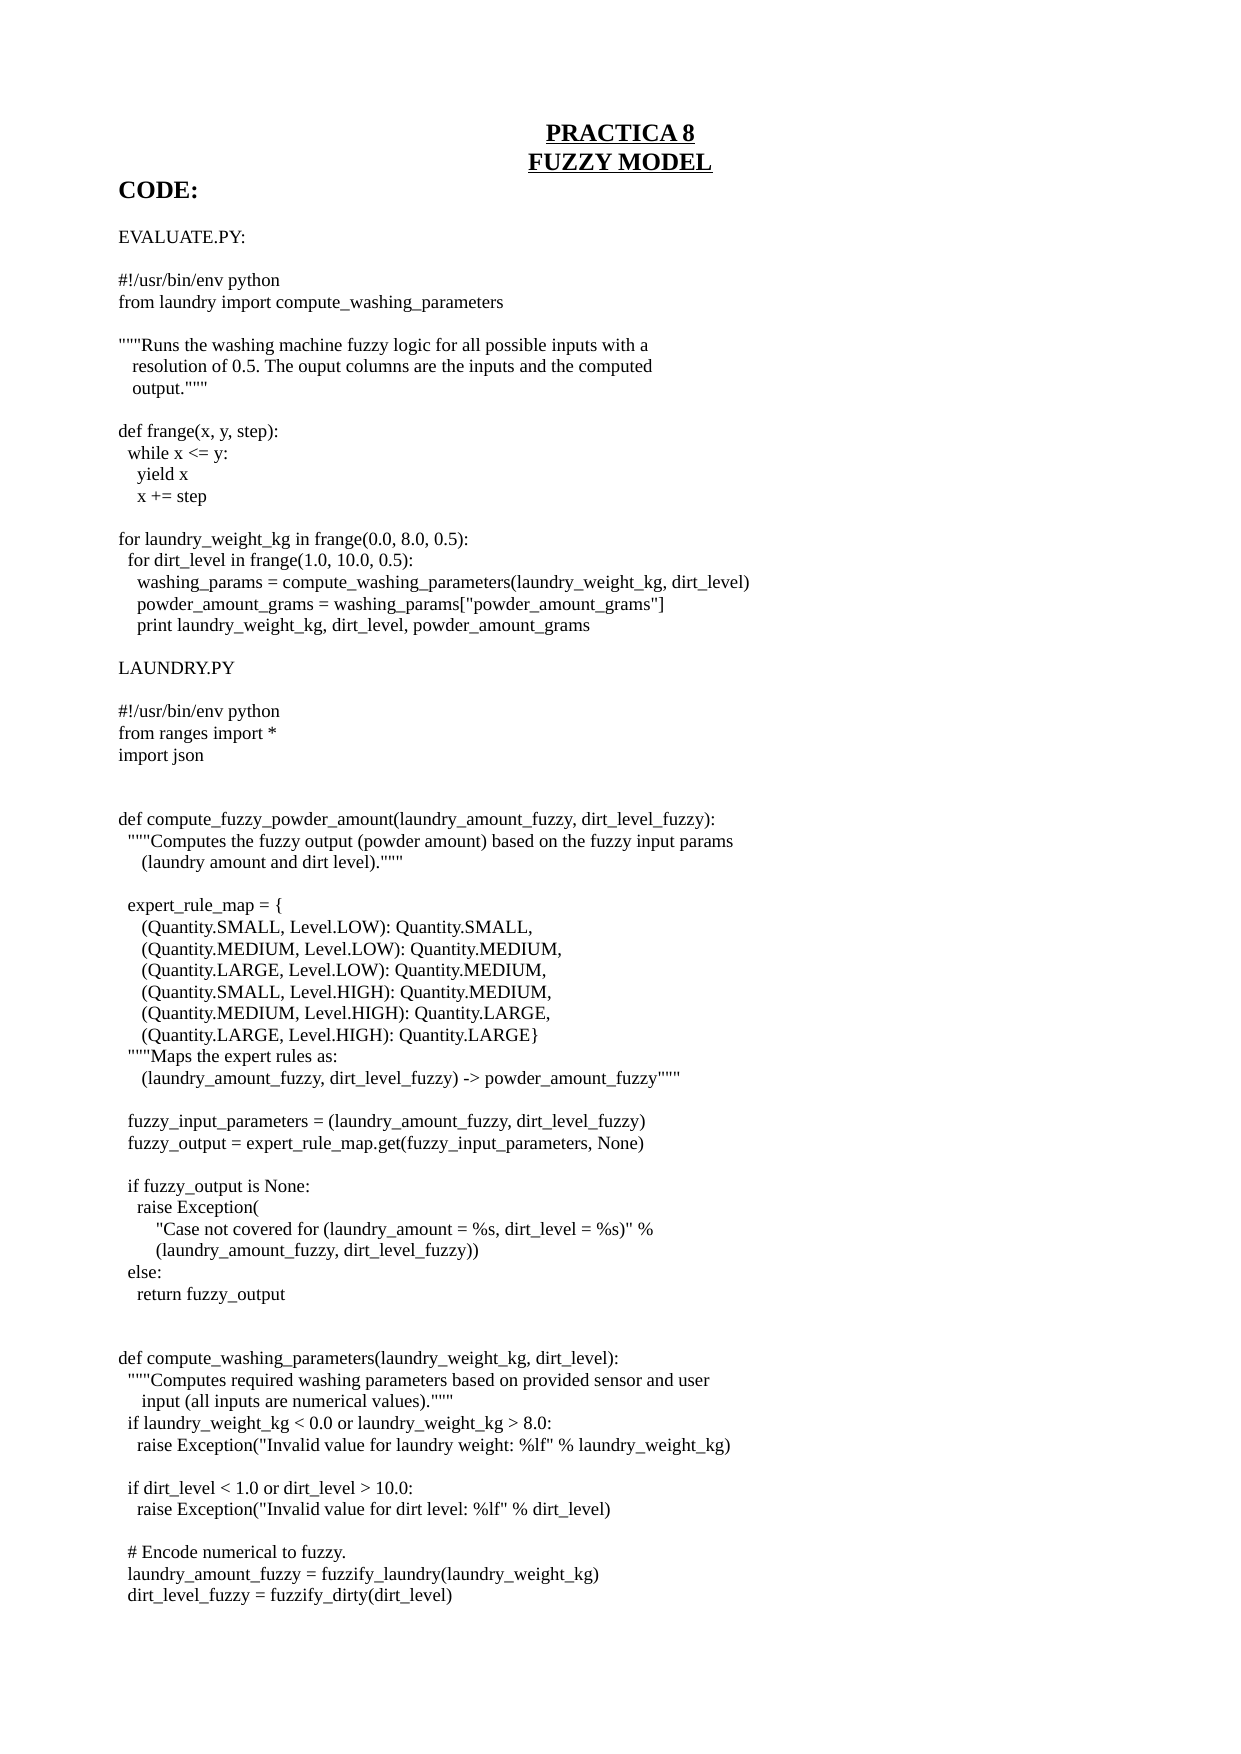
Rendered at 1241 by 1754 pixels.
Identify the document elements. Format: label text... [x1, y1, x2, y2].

text (Quantity.SMALL, Level.LOW): Quantity.SMALL, [118, 916, 1122, 937]
text else: [118, 1261, 1122, 1282]
text input (all inputs are numerical values).""" [118, 1390, 1122, 1412]
text def compute_washing_parameters(laundry_weight_kg, dirt_level): [118, 1347, 1122, 1369]
text EVALUATE.PY: [118, 226, 1122, 247]
text if fuzzy_output is None: [118, 1175, 1122, 1196]
text CODE: [118, 176, 1122, 204]
text PRACTICA 8 [118, 118, 1122, 147]
text def compute_fuzzy_powder_amount(laundry_amount_fuzzy, dirt_level_fuzzy): [118, 808, 1122, 830]
text (laundry_amount_fuzzy, dirt_level_fuzzy) -> powder_amount_fuzzy""" [118, 1067, 1122, 1088]
text print laundry_weight_kg, dirt_level, powder_amount_grams [118, 614, 1122, 636]
text (Quantity.LARGE, Level.LOW): Quantity.MEDIUM, [118, 959, 1122, 981]
text """Runs the washing machine fuzzy logic for all possible inputs with a [118, 334, 1122, 355]
text (Quantity.MEDIUM, Level.LOW): Quantity.MEDIUM, [118, 937, 1122, 959]
text """Computes the fuzzy output (powder amount) based on the fuzzy input params [118, 830, 1122, 851]
text """Maps the expert rules as: [118, 1045, 1122, 1067]
text """Computes required washing parameters based on provided sensor and user [118, 1369, 1122, 1390]
text fuzzy_input_parameters = (laundry_amount_fuzzy, dirt_level_fuzzy) [118, 1110, 1122, 1132]
text expert_rule_map = { [118, 894, 1122, 916]
text laundry_amount_fuzzy = fuzzify_laundry(laundry_weight_kg) [118, 1563, 1122, 1584]
text (laundry_amount_fuzzy, dirt_level_fuzzy)) [118, 1239, 1122, 1261]
text raise Exception("Invalid value for laundry weight: %lf" % laundry_weight_kg) [118, 1433, 1122, 1455]
text for dirt_level in frange(1.0, 10.0, 0.5): [118, 549, 1122, 571]
text raise Exception("Invalid value for dirt level: %lf" % dirt_level) [118, 1498, 1122, 1520]
text yield x [118, 463, 1122, 485]
text LAUNDRY.PY [118, 657, 1122, 679]
text if dirt_level < 1.0 or dirt_level > 10.0: [118, 1477, 1122, 1498]
text from laundry import compute_washing_parameters [118, 291, 1122, 312]
text for laundry_weight_kg in frange(0.0, 8.0, 0.5): [118, 528, 1122, 549]
text # Encode numerical to fuzzy. [118, 1541, 1122, 1563]
text (Quantity.SMALL, Level.HIGH): Quantity.MEDIUM, [118, 981, 1122, 1002]
text #!/usr/bin/env python [118, 269, 1122, 291]
text washing_params = compute_washing_parameters(laundry_weight_kg, dirt_level) [118, 571, 1122, 592]
text powder_amount_grams = washing_params["powder_amount_grams"] [118, 592, 1122, 614]
text "Case not covered for (laundry_amount = %s, dirt_level = %s)" % [118, 1218, 1122, 1239]
text #!/usr/bin/env python [118, 700, 1122, 722]
text import json [118, 743, 1122, 765]
text (laundry amount and dirt level).""" [118, 851, 1122, 873]
text fuzzy_output = expert_rule_map.get(fuzzy_input_parameters, None) [118, 1132, 1122, 1153]
text while x <= y: [118, 442, 1122, 463]
text from ranges import * [118, 722, 1122, 743]
text output.""" [118, 377, 1122, 398]
text if laundry_weight_kg < 0.0 or laundry_weight_kg > 8.0: [118, 1412, 1122, 1433]
text FUZZY MODEL [118, 147, 1122, 176]
text def frange(x, y, step): [118, 420, 1122, 442]
text x += step [118, 485, 1122, 506]
text return fuzzy_output [118, 1282, 1122, 1304]
text dirt_level_fuzzy = fuzzify_dirty(dirt_level) [118, 1584, 1122, 1606]
text raise Exception( [118, 1196, 1122, 1218]
text (Quantity.MEDIUM, Level.HIGH): Quantity.LARGE, [118, 1002, 1122, 1024]
text (Quantity.LARGE, Level.HIGH): Quantity.LARGE} [118, 1024, 1122, 1045]
text resolution of 0.5. The ouput columns are the inputs and the computed [118, 355, 1122, 377]
